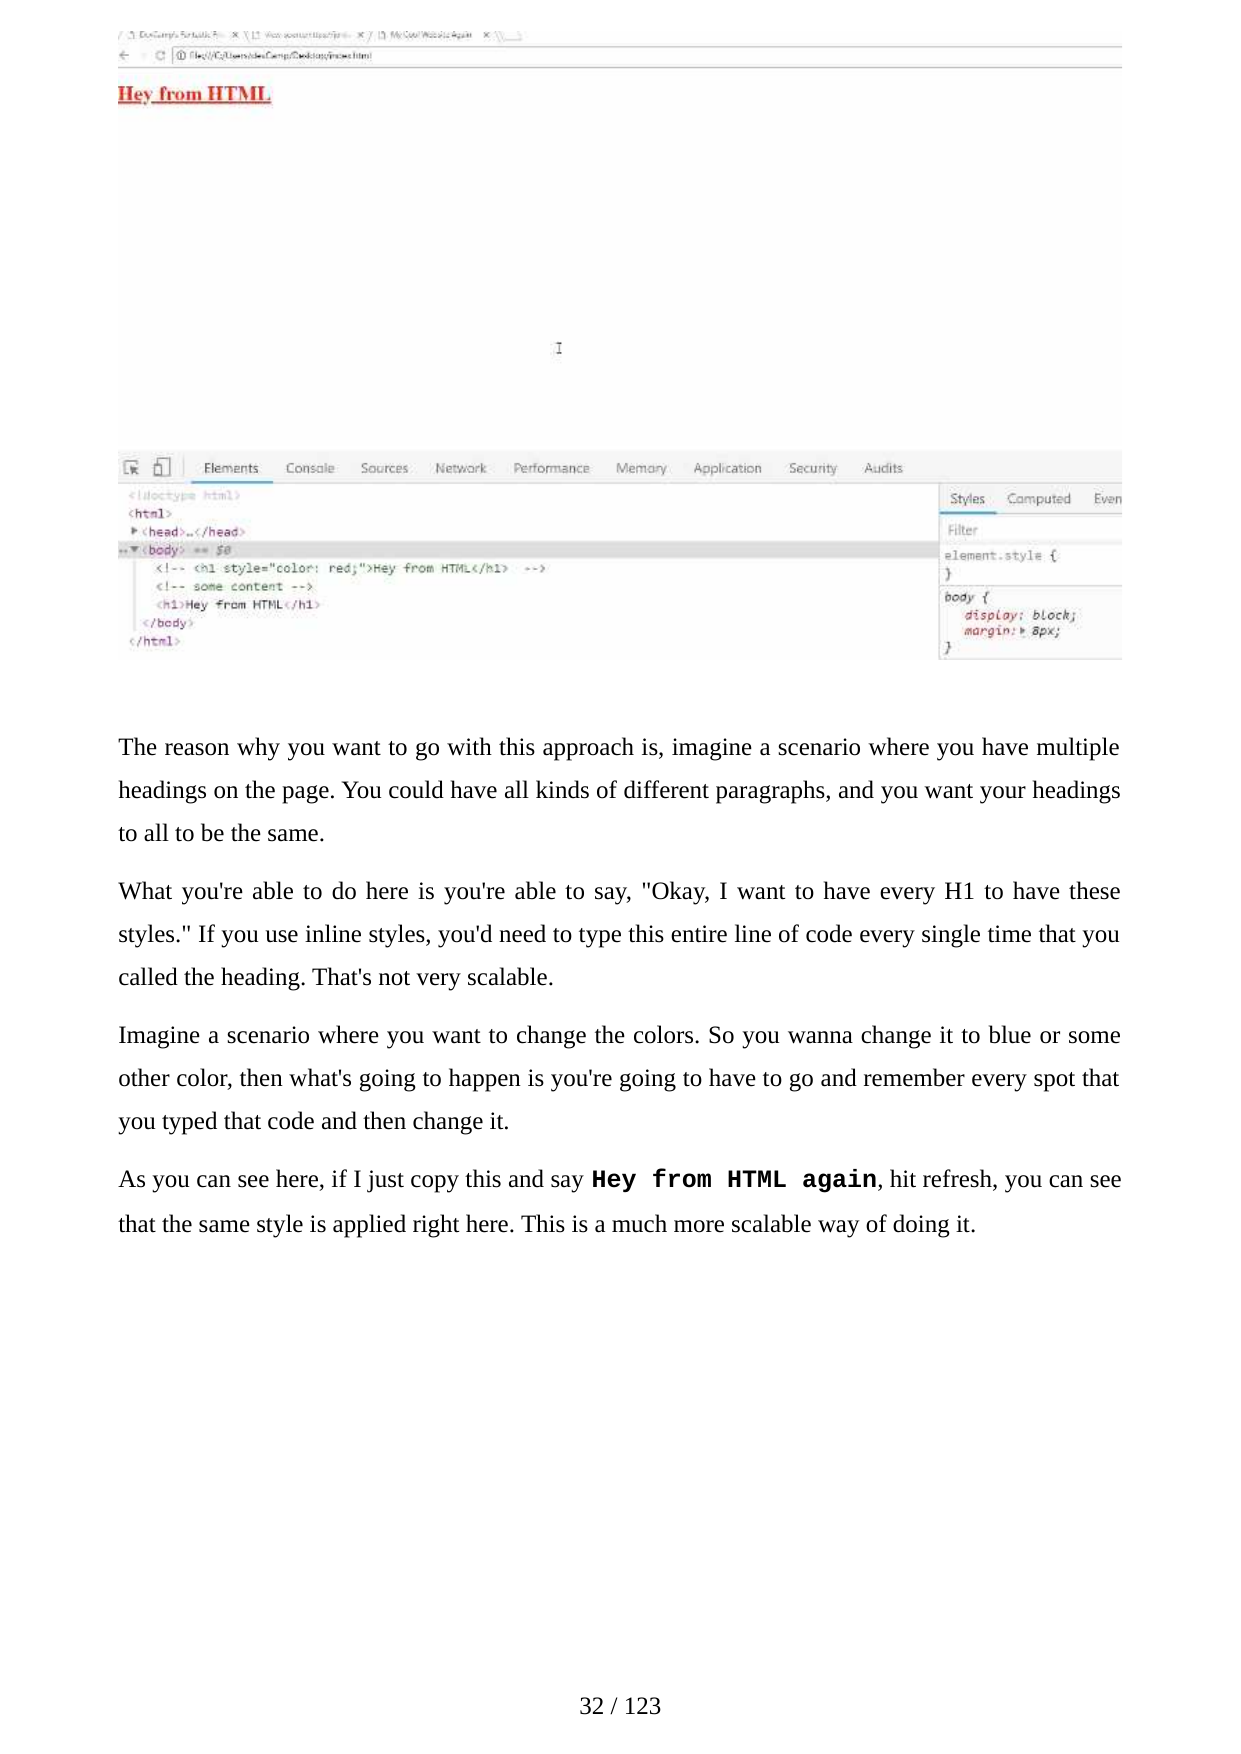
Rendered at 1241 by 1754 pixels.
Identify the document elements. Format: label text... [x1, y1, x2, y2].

text As you can see here, if I just copy this and say Hey from HTML again, hit refresh, you can see that the same style is applied right here. This is a much more scalable way of doing it. [118, 1164, 1122, 1238]
text The reason why you want to go with this approach is, imagine a scenario where you have multiple headings on the page. You could have all kinds of different paragraphs, and you want your headings to all to be the same. [118, 732, 1122, 847]
text Imagine a scenario where you want to change the colors. So you wanna change it to blue or some other color, then what's going to happen is you're going to have to go and remember every spot that you typed that code and then change it. [118, 1020, 1122, 1135]
picture [118, 31, 1123, 660]
text What you're able to do here is you're able to say, "Okay, I want to have every H1 to have these styles." If you use inline styles, you'd need to type this entire line of code every single time that you called the heading. That's not very scalable. [118, 876, 1122, 991]
